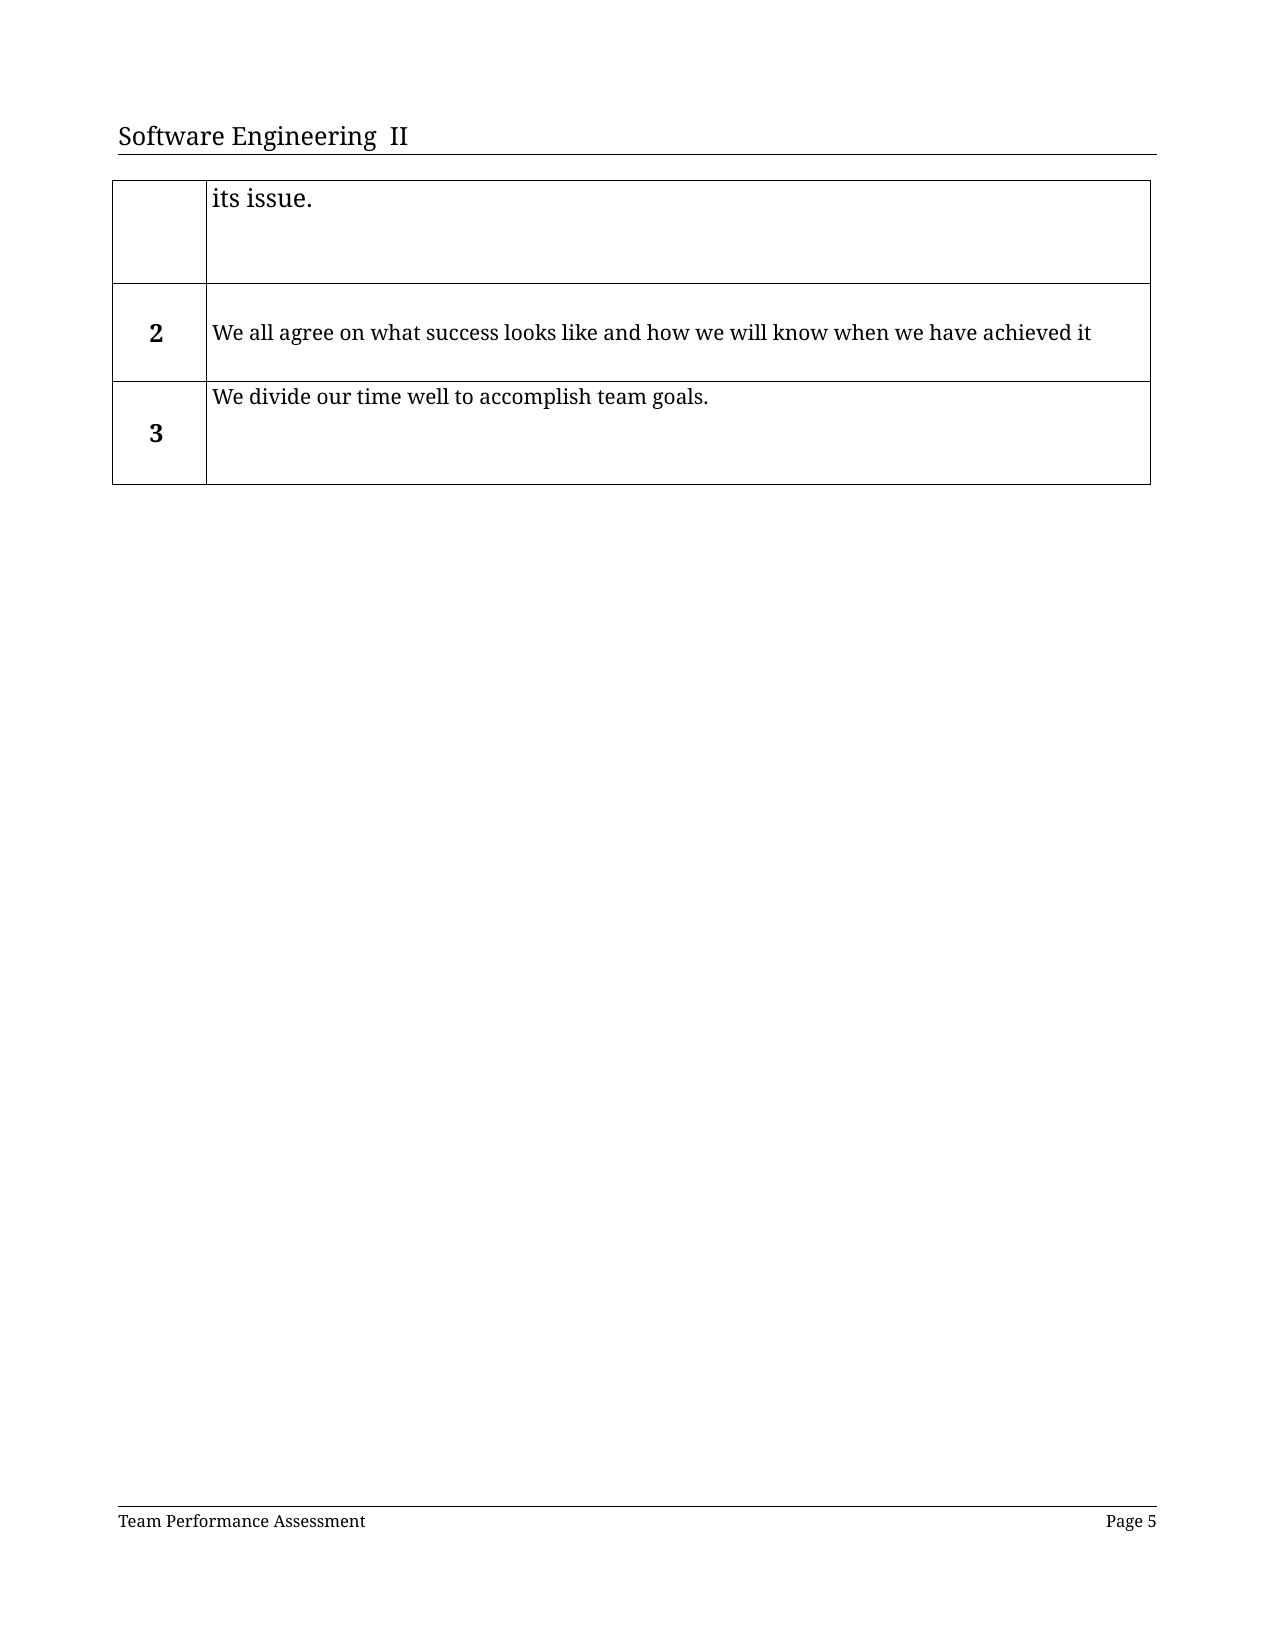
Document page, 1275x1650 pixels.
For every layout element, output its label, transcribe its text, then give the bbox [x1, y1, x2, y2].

table_cell We divide our time well to accomplish team goals. [207, 382, 1150, 484]
table_cell 2 [113, 284, 206, 381]
table_header its issue. [207, 181, 1150, 283]
table_header [113, 181, 206, 283]
table_cell 3 [113, 382, 206, 484]
table_cell We all agree on what success looks like and how we will know when we have achieved it [207, 284, 1150, 381]
